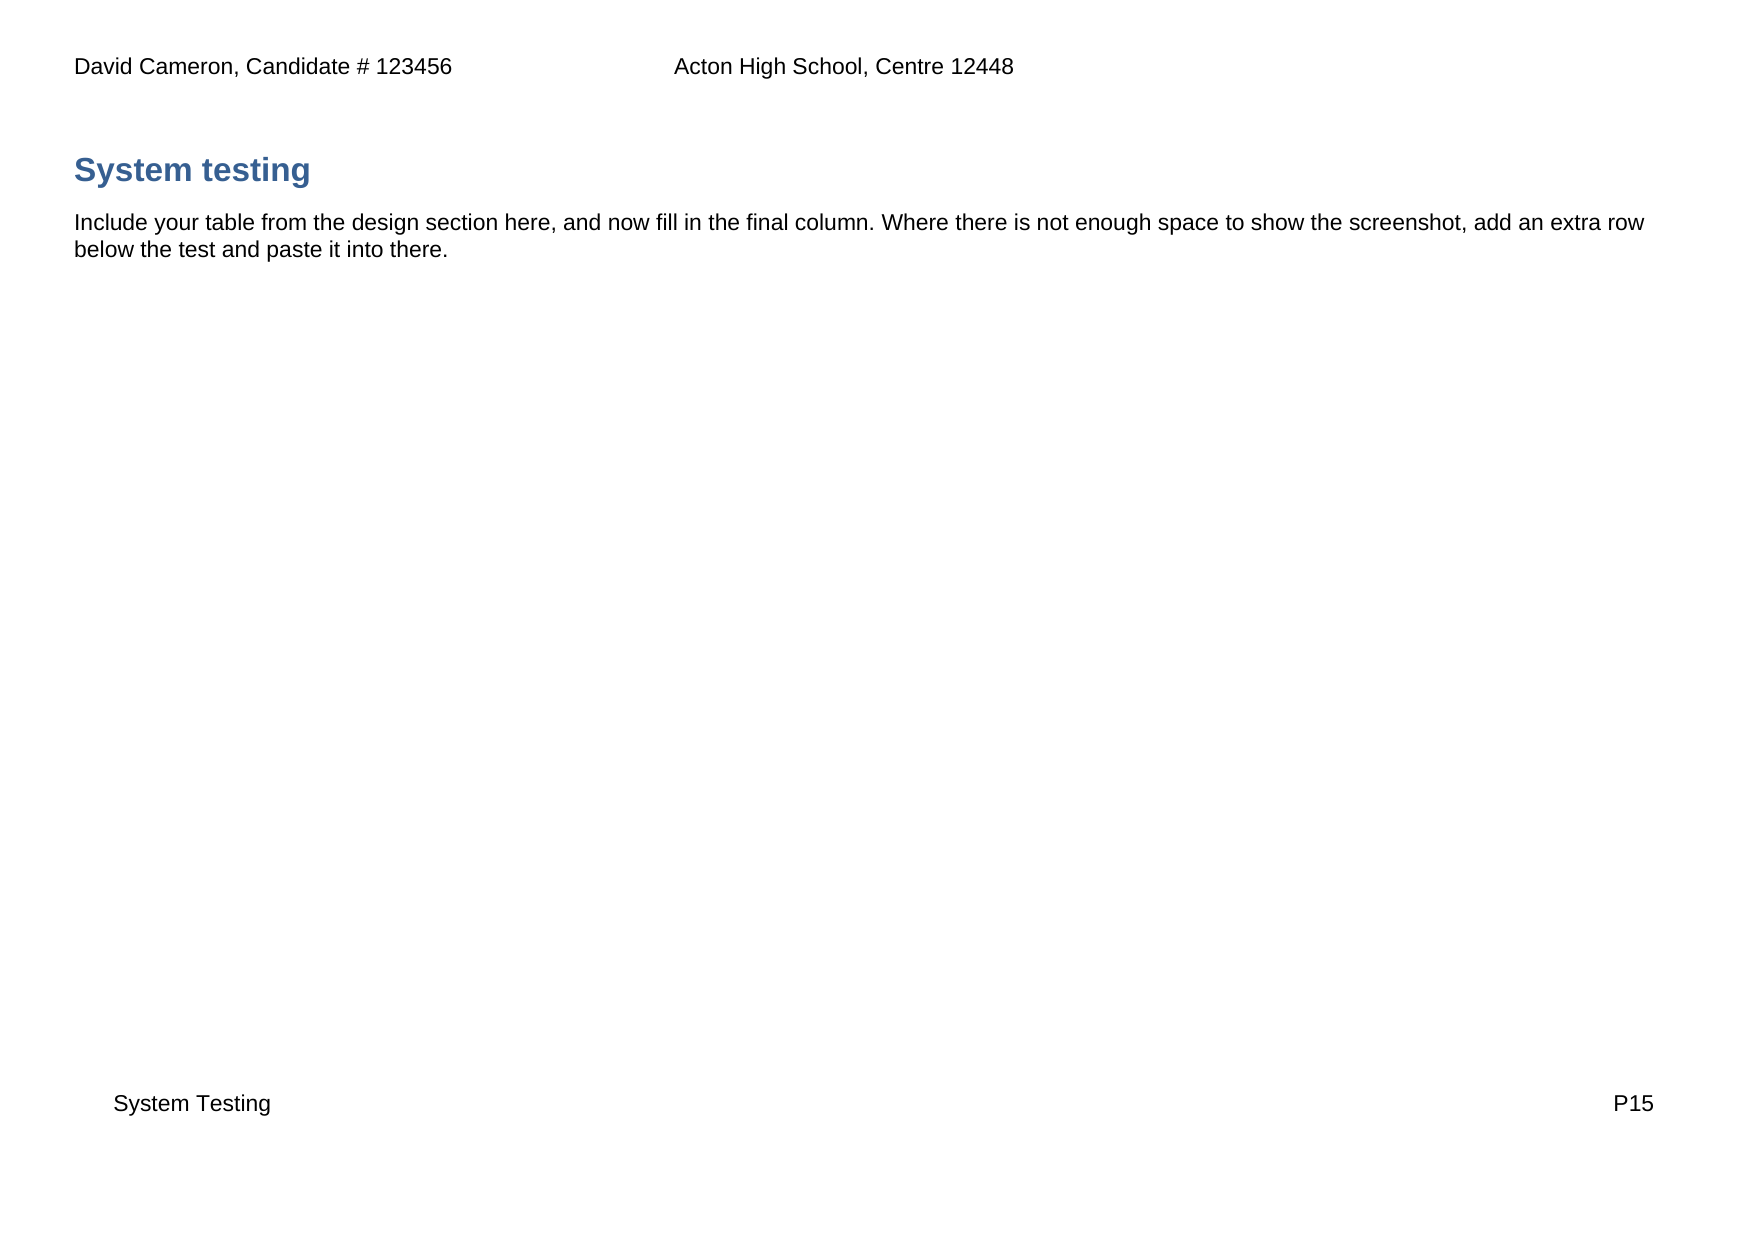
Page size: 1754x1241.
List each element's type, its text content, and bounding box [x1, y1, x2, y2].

subtitle System testing [74, 150, 1654, 188]
text Include your table from the design section here, and now fill in the final column. Where there is not enough space to show the screenshot, add an extra row below the test and paste it into there. [74, 209, 1654, 262]
